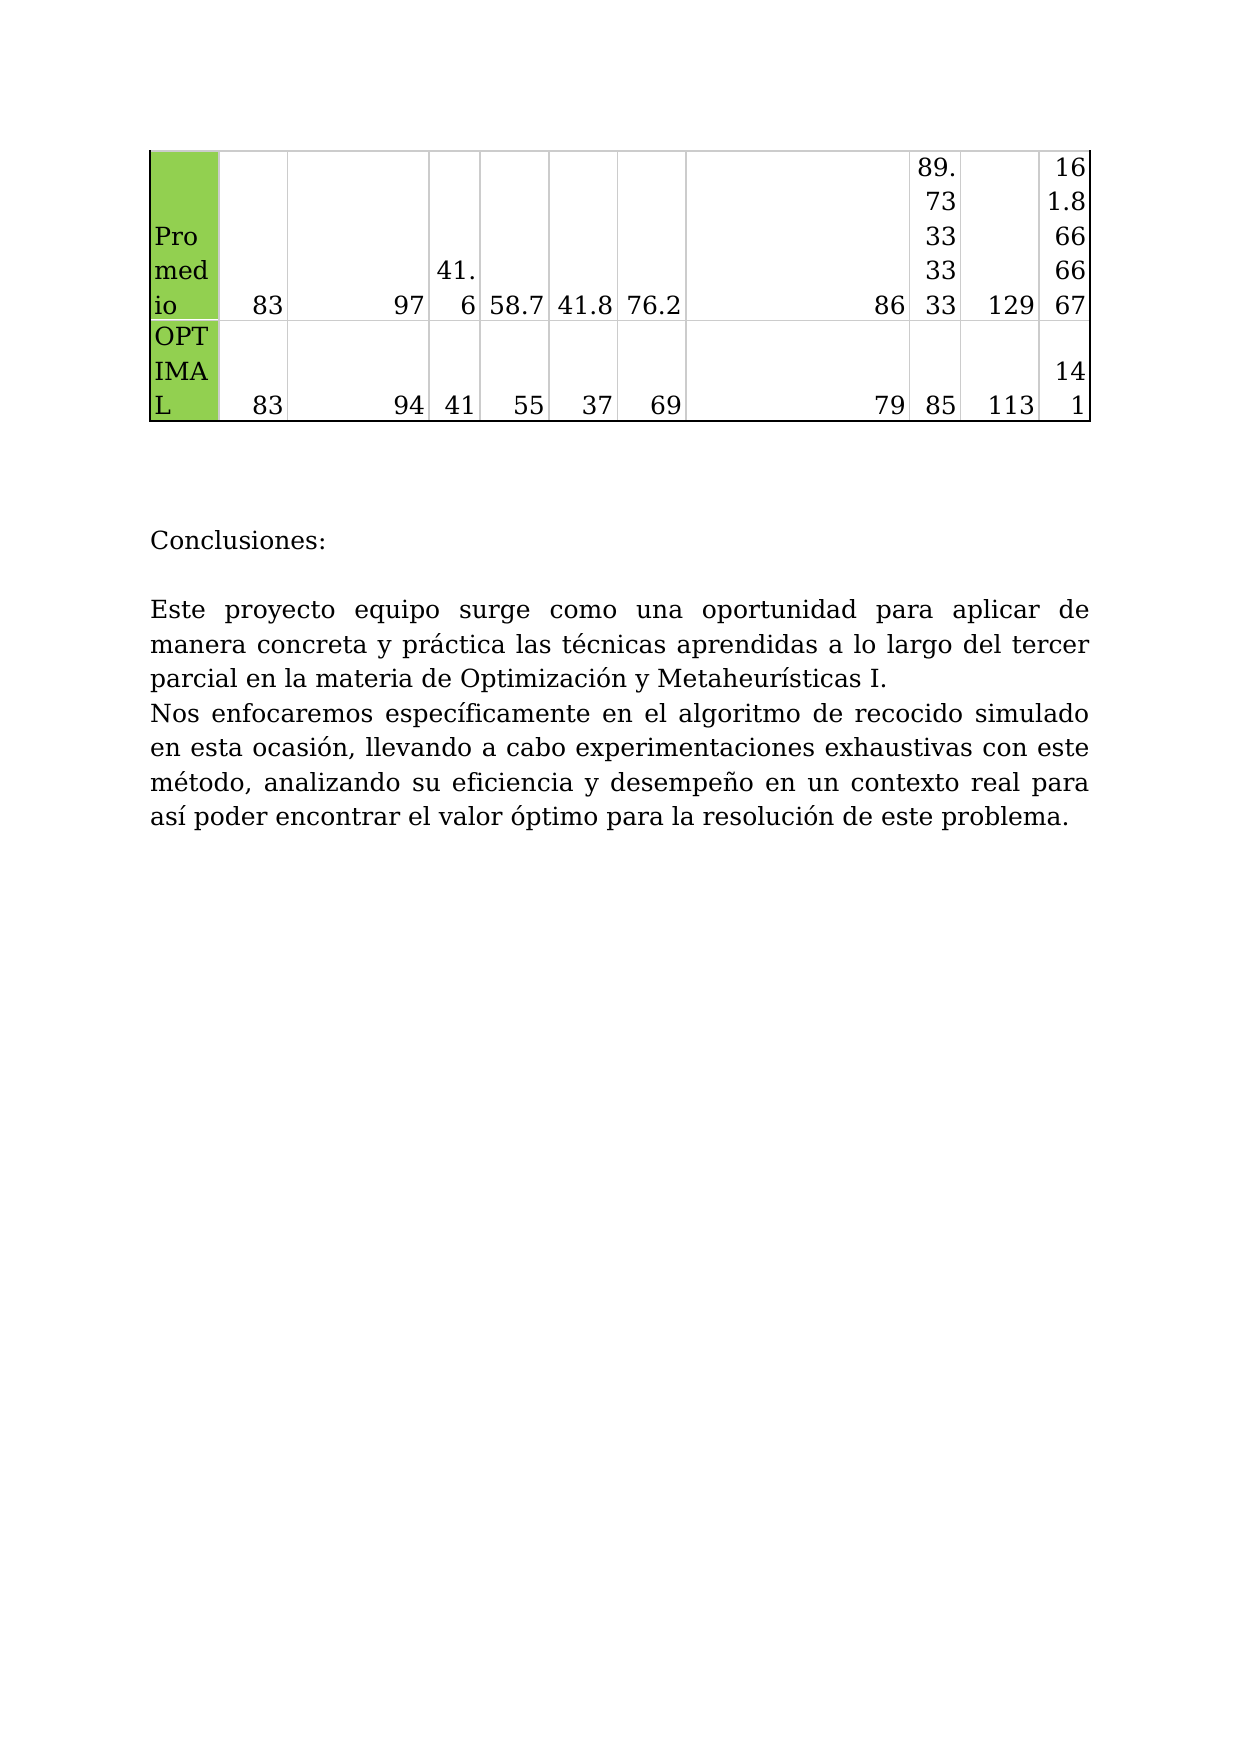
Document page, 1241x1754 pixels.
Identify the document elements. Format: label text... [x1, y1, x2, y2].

table_cell 41.6 [430, 152, 479, 319]
table_cell 97 [288, 152, 428, 319]
table_cell Promedio [151, 152, 218, 319]
table_cell 76.2 [618, 152, 685, 319]
table_cell 83 [220, 321, 287, 420]
table_cell 129 [961, 152, 1038, 319]
table_cell 83 [220, 152, 287, 319]
table_cell 41.8 [550, 152, 617, 319]
table_cell 41 [430, 321, 479, 420]
table_cell 94 [288, 321, 428, 420]
table_cell 58.7 [481, 152, 548, 319]
table_cell 161.8666667 [1040, 152, 1089, 319]
table_cell 69 [618, 321, 685, 420]
table_cell 113 [961, 321, 1038, 420]
table_cell 141 [1040, 321, 1089, 420]
table_cell 37 [550, 321, 617, 420]
text Este proyecto equipo surge como una oportunidad para aplicar de manera concreta y práctica las técnicas aprendidas a lo largo del tercer parcial en la materia de Optimización y Metaheurísticas I. [150, 594, 1090, 693]
text Nos enfocaremos específicamente en el algoritmo de recocido simulado en esta ocasión, llevando a cabo experimentaciones exhaustivas con este método, analizando su eficiencia y desempeño en un contexto real para así poder encontrar el valor óptimo para la resolución de este problema. [150, 697, 1090, 831]
table_cell 55 [481, 321, 548, 420]
table_cell 89.73333333 [910, 152, 960, 319]
text Conclusiones: [150, 525, 1090, 555]
table_cell 79 [687, 321, 909, 420]
table_cell 85 [910, 321, 960, 420]
table_cell 86 [687, 152, 909, 319]
table_cell OPTIMAL [151, 321, 218, 420]
